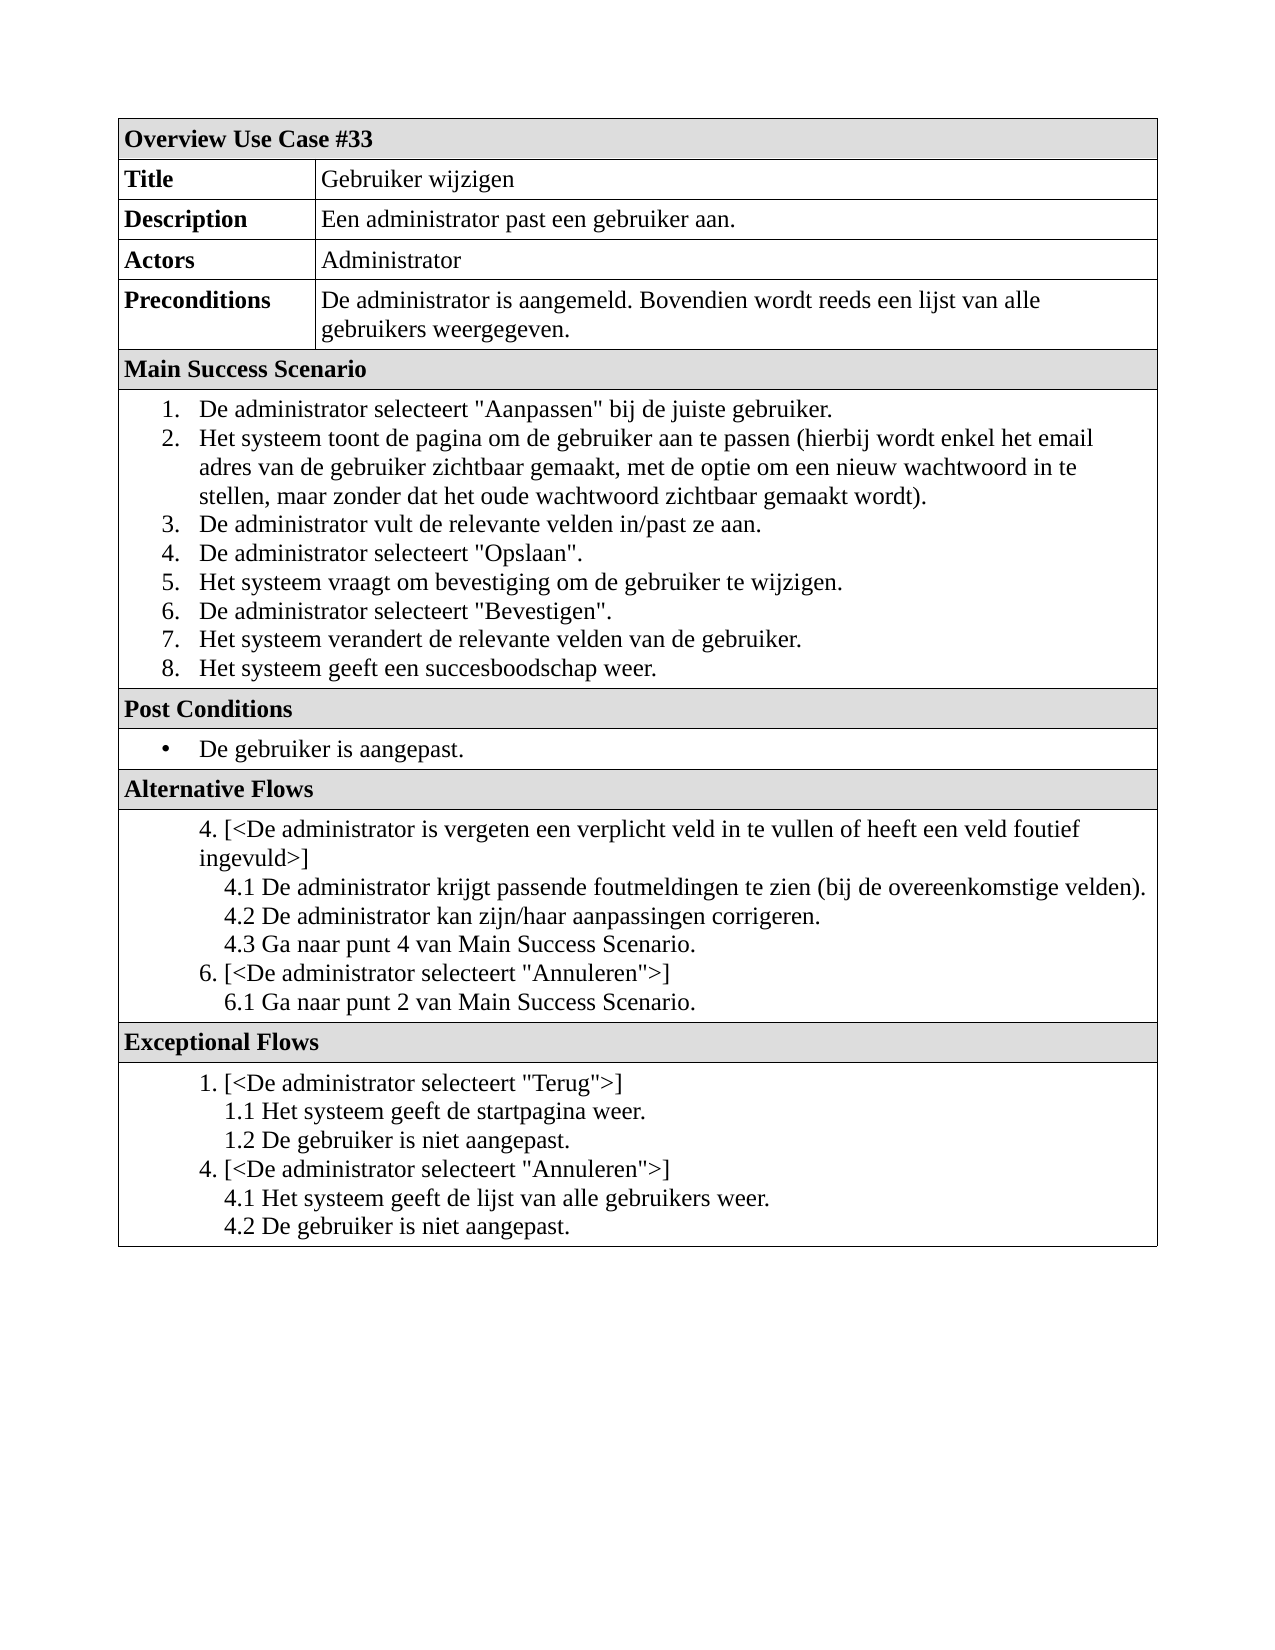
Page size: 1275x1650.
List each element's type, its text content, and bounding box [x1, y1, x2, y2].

table_cell 4. [<De administrator is vergeten een verplicht veld in te vullen of heeft een veld foutief ingevuld>] 4.1 De administrator krijgt passende foutmeldingen te zien (bij de overeenkomstige velden). 4.2 De administrator kan zijn/haar aanpassingen corrigeren. 4.3 Ga naar punt 4 van Main Success Scenario. 6. [<De administrator selecteert "Annuleren">] 6.1 Ga naar punt 2 van Main Success Scenario. [119, 810, 1157, 1022]
table_cell Alternative Flows [119, 770, 1157, 809]
table_cell Een administrator past een gebruiker aan. [316, 200, 1157, 239]
table_cell Post Conditions [119, 689, 1157, 728]
table_cell Actors [119, 240, 315, 279]
table_cell De administrator selecteert "Aanpassen" bij de juiste gebruiker. Het systeem toont de pagina om de gebruiker aan te passen (hierbij wordt enkel het email adres van de gebruiker zichtbaar gemaakt, met de optie om een nieuw wachtwoord in te stellen, maar zonder dat het oude wachtwoord zichtbaar gemaakt wordt). De administrator vult de relevante velden in/past ze aan. De administrator selecteert "Opslaan". Het systeem vraagt om bevestiging om de gebruiker te wijzigen. De administrator selecteert "Bevestigen". Het systeem verandert de relevante velden van de gebruiker. Het systeem geeft een succesboodschap weer. [119, 390, 1157, 688]
table_cell Exceptional Flows [119, 1023, 1157, 1062]
table_cell Description [119, 200, 315, 239]
table_header Overview Use Case #33 [119, 119, 1157, 158]
table_cell Title [119, 160, 315, 199]
table_cell De gebruiker is aangepast. [119, 729, 1157, 768]
table_cell De administrator is aangemeld. Bovendien wordt reeds een lijst van alle gebruikers weergegeven. [316, 280, 1157, 348]
table_cell Preconditions [119, 280, 315, 348]
table_cell Main Success Scenario [119, 350, 1157, 389]
table_cell Gebruiker wijzigen [316, 160, 1157, 199]
table_cell 1. [<De administrator selecteert "Terug">] 1.1 Het systeem geeft de startpagina weer. 1.2 De gebruiker is niet aangepast. 4. [<De administrator selecteert "Annuleren">] 4.1 Het systeem geeft de lijst van alle gebruikers weer. 4.2 De gebruiker is niet aangepast. [119, 1063, 1157, 1246]
table_cell Administrator [316, 240, 1157, 279]
